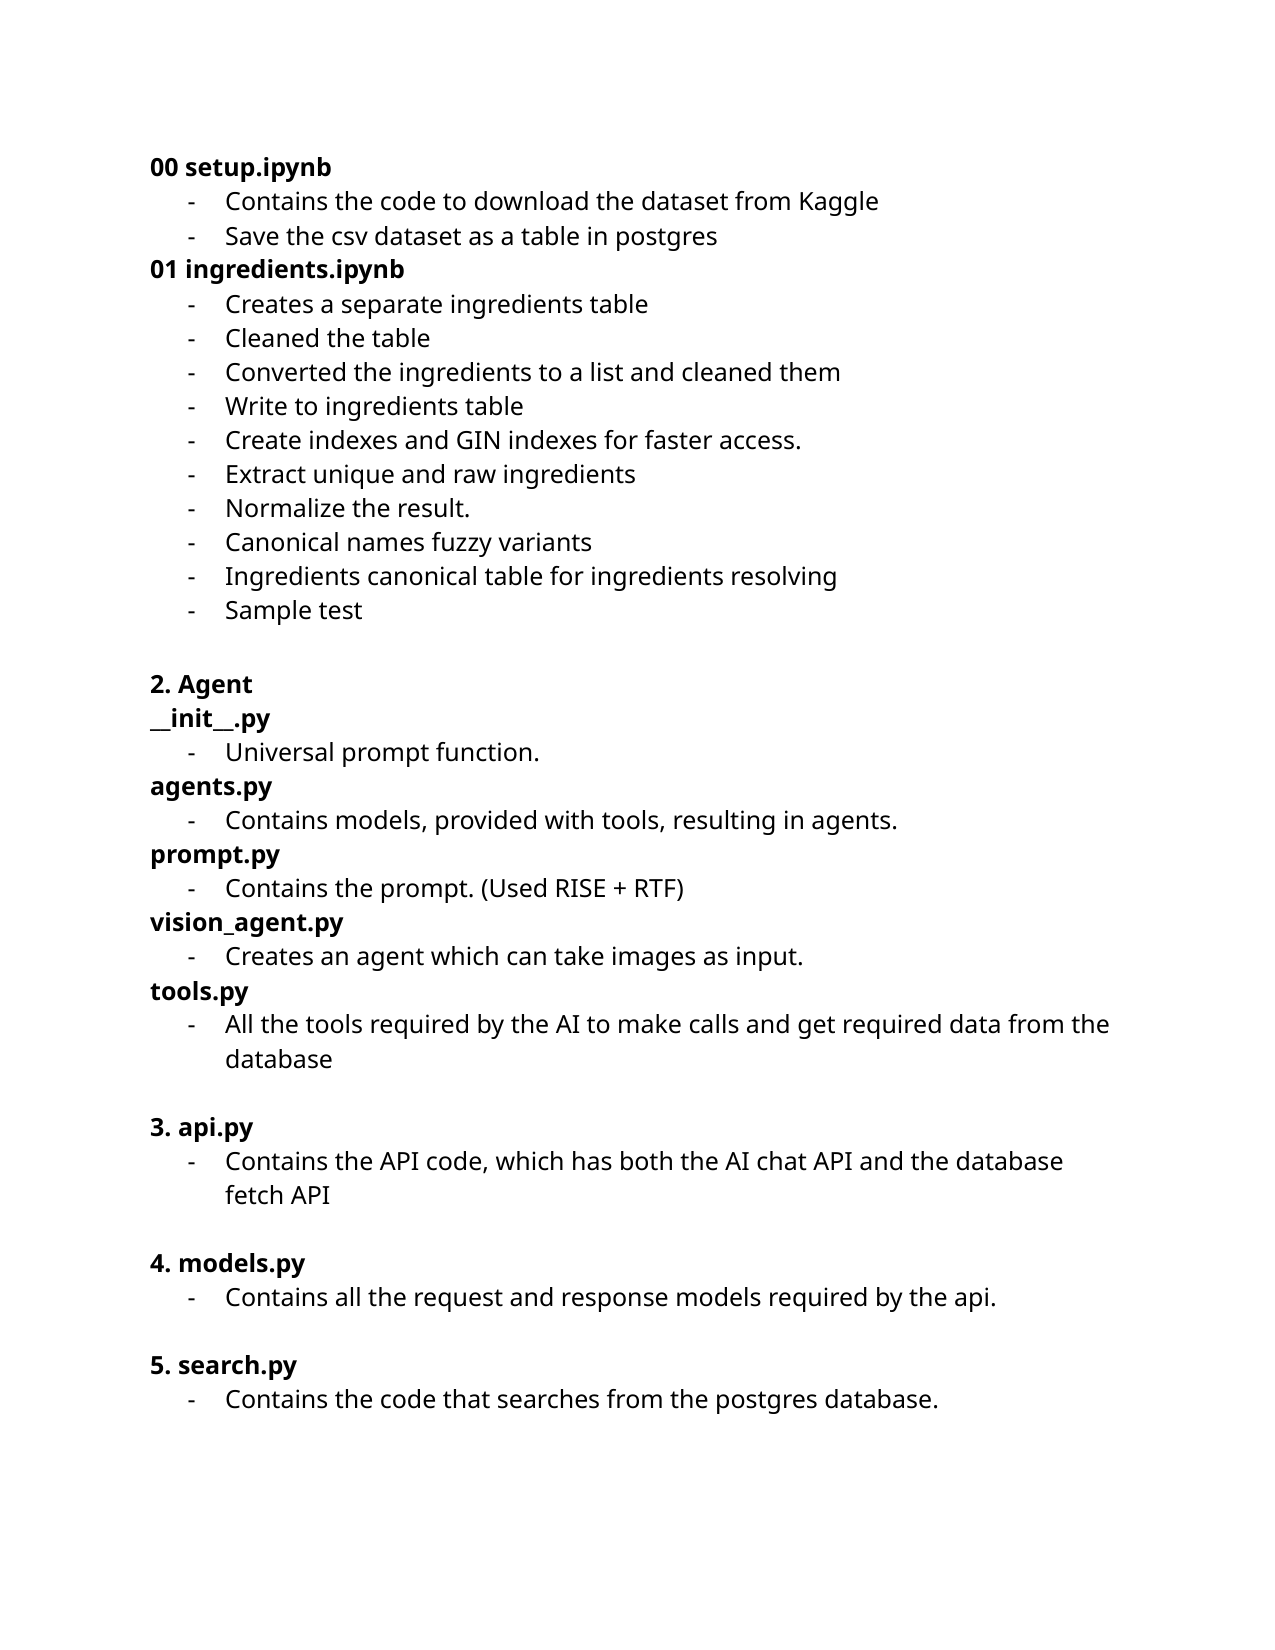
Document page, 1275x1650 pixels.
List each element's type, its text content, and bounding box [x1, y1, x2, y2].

text __init__.py [150, 701, 1125, 735]
list Normalize the result. [187, 491, 1125, 525]
list Sample test [187, 593, 1125, 627]
text 2. Agent [150, 667, 1125, 701]
list All the tools required by the AI to make calls and get required data from the database [187, 1007, 1125, 1075]
list Create indexes and GIN indexes for faster access. [187, 422, 1125, 457]
list Contains the code that searches from the postgres database. [187, 1382, 1125, 1416]
list Contains all the request and response models required by the api. [187, 1280, 1125, 1314]
text 5. search.py [150, 1348, 1125, 1382]
list Contains the code to download the dataset from Kaggle [187, 184, 1125, 218]
list Canonical names fuzzy variants [187, 525, 1125, 559]
list Converted the ingredients to a list and cleaned them [187, 354, 1125, 388]
text vision_agent.py [150, 905, 1125, 939]
text prompt.py [150, 837, 1125, 871]
list Write to ingredients table [187, 388, 1125, 422]
list Cleaned the table [187, 320, 1125, 354]
list Ingredients canonical table for ingredients resolving [187, 559, 1125, 593]
text 00 setup.ipynb [150, 150, 1125, 184]
text 3. api.py [150, 1109, 1125, 1143]
text agents.py [150, 769, 1125, 803]
list Universal prompt function. [187, 735, 1125, 769]
list Creates an agent which can take images as input. [187, 939, 1125, 973]
text 01 ingredients.ipynb [150, 252, 1125, 286]
list Contains models, provided with tools, resulting in agents. [187, 803, 1125, 837]
list Save the csv dataset as a table in postgres [187, 218, 1125, 252]
list Extract unique and raw ingredients [187, 457, 1125, 491]
list Creates a separate ingredients table [187, 286, 1125, 320]
list Contains the API code, which has both the AI chat API and the database fetch API [187, 1143, 1125, 1212]
text tools.py [150, 973, 1125, 1007]
list Contains the prompt. (Used RISE + RTF) [187, 871, 1125, 905]
text 4. models.py [150, 1246, 1125, 1280]
